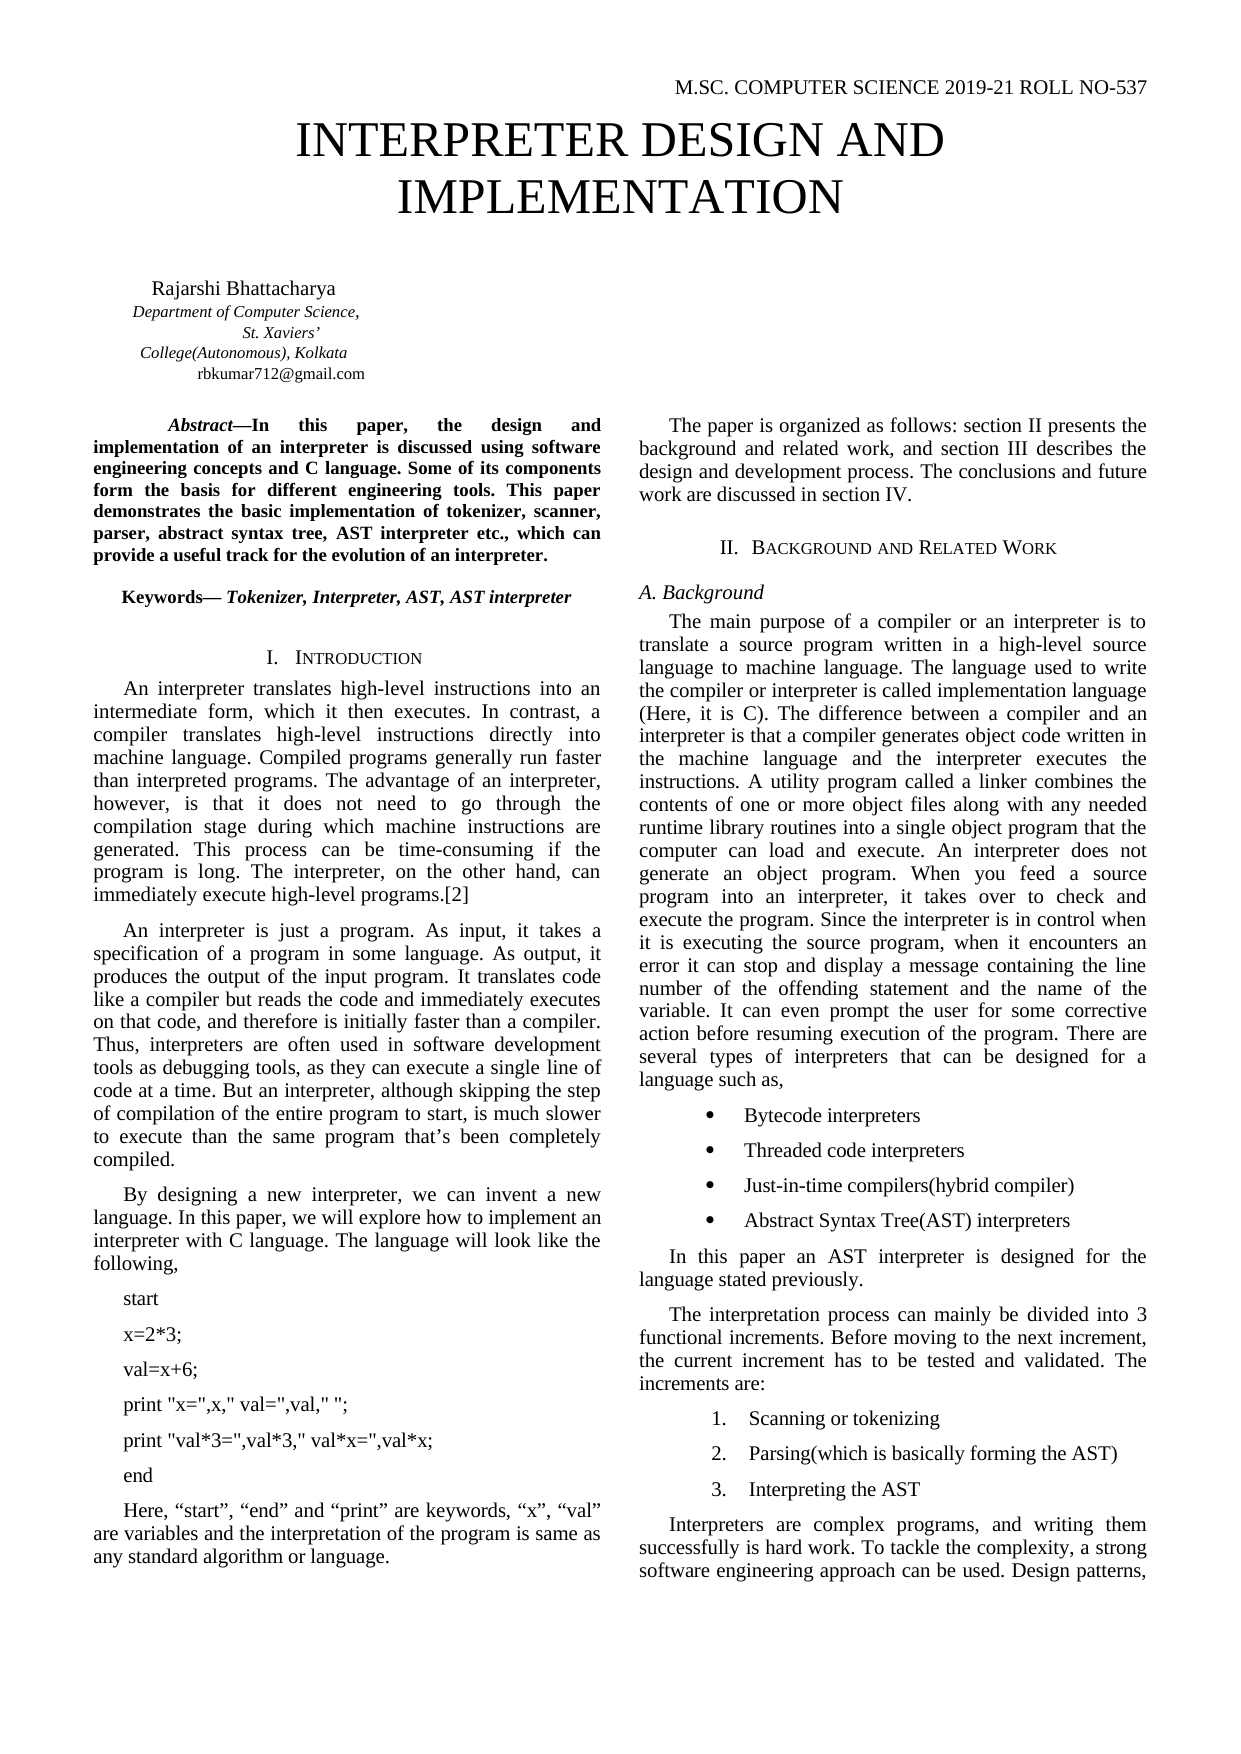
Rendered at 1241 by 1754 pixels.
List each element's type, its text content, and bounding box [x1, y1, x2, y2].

text print "val*3=",val*3," val*x=",val*x; [93, 1429, 601, 1452]
text x=2*3; [93, 1323, 601, 1346]
title INTERPRETER DESIGN AND IMPLEMENTATION [93, 109, 1147, 224]
text Rajarshi Bhattacharya Department of Computer Science, St. Xaviers’ College(Autonomous), Kolkata rbkumar712@gmail.com [93, 276, 394, 410]
text end [93, 1464, 601, 1487]
list Scanning or tokenizing [711, 1407, 1147, 1430]
list Abstract Syntax Tree(AST) interpreters [706, 1210, 1147, 1232]
list Parsing(which is basically forming the AST) [711, 1443, 1147, 1465]
subtitle Introduction [93, 645, 601, 669]
text By designing a new interpreter, we can invent a new language. In this paper, we will explore how to implement an interpreter with C language. The language will look like the following, [93, 1183, 601, 1275]
text Here, “start”, “end” and “print” are keywords, “x”, “val” are variables and the interpretation of the program is same as any standard algorithm or language. [93, 1499, 601, 1568]
text Interpreters are complex programs, and writing them successfully is hard work. To tackle the complexity, a strong software engineering approach can be used. Design patterns, [639, 1513, 1147, 1582]
text start [93, 1287, 601, 1310]
text An interpreter is just a program. As input, it takes a specification of a program in some language. As output, it produces the output of the input program. It translates code like a compiler but reads the code and immediately executes on that code, and therefore is initially faster than a compiler. Thus, interpreters are often used in software development tools as debugging tools, as they can execute a single line of code at a time. But an interpreter, although skipping the step of compilation of the entire program to start, is much slower to execute than the same program that’s been completely compiled. [93, 919, 601, 1171]
list Bytecode interpreters [706, 1104, 1147, 1127]
list Threaded code interpreters [706, 1139, 1147, 1162]
text An interpreter translates high-level instructions into an intermediate form, which it then executes. In contrast, a compiler translates high-level instructions directly into machine language. Compiled programs generally run faster than interpreted programs. The advantage of an interpreter, however, is that it does not need to go through the compilation stage during which machine instructions are generated. This process can be time-consuming if the program is long. The interpreter, on the other hand, can immediately execute high-level programs.[2] [93, 677, 601, 906]
list Interpreting the AST [711, 1478, 1147, 1501]
text The paper is organized as follows: section II presents the background and related work, and section III describes the design and development process. The conclusions and future work are discussed in section IV. [639, 414, 1147, 506]
text Abstract—In this paper, the design and implementation of an interpreter is discussed using software engineering concepts and C language. Some of its components form the basis for different engineering tools. This paper demonstrates the basic implementation of tokenizer, scanner, parser, abstract syntax tree, AST interpreter etc., which can provide a useful track for the evolution of an interpreter. [93, 414, 601, 565]
text In this paper an AST interpreter is designed for the language stated previously. [639, 1245, 1147, 1291]
text print "x=",x," val=",val," "; [93, 1393, 601, 1416]
text val=x+6; [93, 1358, 601, 1381]
text The main purpose of a compiler or an interpreter is to translate a source program written in a high-level source language to machine language. The language used to write the compiler or interpreter is called implementation language (Here, it is C). The difference between a compiler and an interpreter is that a compiler generates object code written in the machine language and the interpreter executes the instructions. A utility program called a linker combines the contents of one or more object files along with any needed runtime library routines into a single object program that the computer can load and execute. An interpreter does not generate an object program. When you feed a source program into an interpreter, it takes over to check and execute the program. Since the interpreter is in control when it is executing the source program, when it encounters an error it can stop and display a message containing the line number of the offending statement and the name of the variable. It can even prompt the user for some corrective action before resuming execution of the program. There are several types of interpreters that can be designed for a language such as, [639, 610, 1147, 1091]
text Keywords— Tokenizer, Interpreter, AST, AST interpreter [93, 586, 601, 607]
subtitle Background [639, 580, 1147, 604]
list Just-in-time compilers(hybrid compiler) [706, 1174, 1147, 1197]
subtitle Background and Related Work [639, 535, 1147, 559]
text The interpretation process can mainly be divided into 3 functional increments. Before moving to the next increment, the current increment has to be tested and validated. The increments are: [639, 1303, 1147, 1395]
